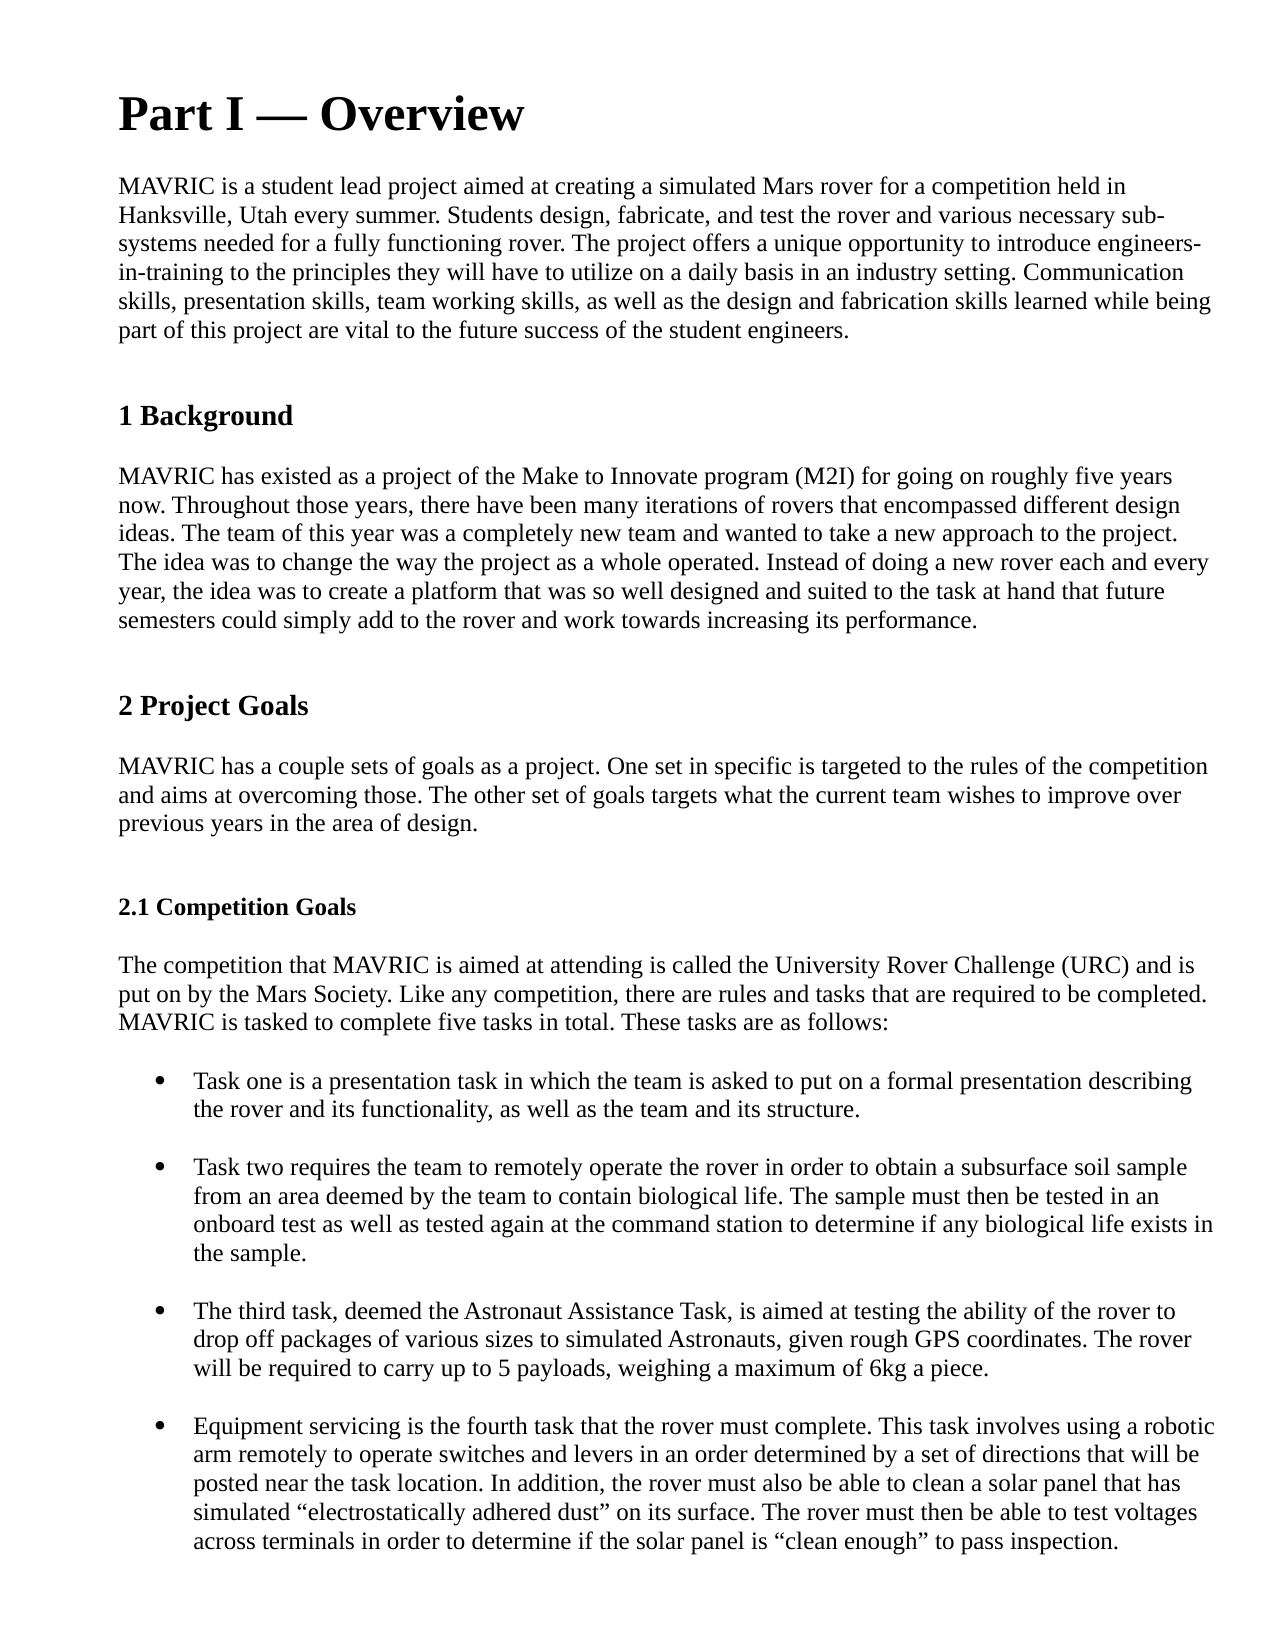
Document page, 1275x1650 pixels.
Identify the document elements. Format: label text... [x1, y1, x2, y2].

text  Equipment servicing is the fourth task that the rover must complete. This task involves using a robotic arm remotely to operate switches and levers in an order determined by a set of directions that will be posted near the task location. In addition, the rover must also be able to clean a solar panel that has simulated “electrostatically adhered dust” on its surface. The rover must then be able to test voltages across terminals in order to determine if the solar panel is “clean enough” to pass inspection. [156, 1411, 1216, 1554]
subtitle 2.1 Competition Goals [118, 892, 1216, 921]
subtitle Part I — Overview [118, 84, 1216, 142]
text MAVRIC is a student lead project aimed at creating a simulated Mars rover for a competition held in Hanksville, Utah every summer. Students design, fabricate, and test the rover and various necessary sub-systems needed for a fully functioning rover. The project offers a unique opportunity to introduce engineers-in-training to the principles they will have to utilize on a daily basis in an industry setting. Communication skills, presentation skills, team working skills, as well as the design and fabrication skills learned while being part of this project are vital to the future success of the student engineers. [118, 171, 1216, 343]
text MAVRIC has a couple sets of goals as a project. One set in specific is targeted to the rules of the competition and aims at overcoming those. The other set of goals targets what the current team wishes to improve over previous years in the area of design. [118, 751, 1216, 837]
text MAVRIC has existed as a project of the Make to Innovate program (M2I) for going on roughly five years now. Throughout those years, there have been many iterations of rovers that encompassed different design ideas. The team of this year was a completely new team and wanted to take a new approach to the project. The idea was to change the way the project as a whole operated. Instead of doing a new rover each and every year, the idea was to create a platform that was so well designed and suited to the task at hand that future semesters could simply add to the rover and work towards increasing its performance. [118, 461, 1216, 633]
subtitle 2 Project Goals [118, 688, 1216, 722]
text  Task one is a presentation task in which the team is asked to put on a formal presentation describing the rover and its functionality, as well as the team and its structure. [156, 1066, 1216, 1123]
text  The third task, deemed the Astronaut Assistance Task, is aimed at testing the ability of the rover to drop off packages of various sizes to simulated Astronauts, given rough GPS coordinates. The rover will be required to carry up to 5 payloads, weighing a maximum of 6kg a piece. [156, 1296, 1216, 1382]
text The competition that MAVRIC is aimed at attending is called the University Rover Challenge (URC) and is put on by the Mars Society. Like any competition, there are rules and tasks that are required to be completed. MAVRIC is tasked to complete five tasks in total. These tasks are as follows: [118, 950, 1216, 1036]
text  Task two requires the team to remotely operate the rover in order to obtain a subsurface soil sample from an area deemed by the team to contain biological life. The sample must then be tested in an onboard test as well as tested again at the command station to determine if any biological life exists in the sample. [156, 1152, 1216, 1267]
subtitle 1 Background [118, 398, 1216, 432]
